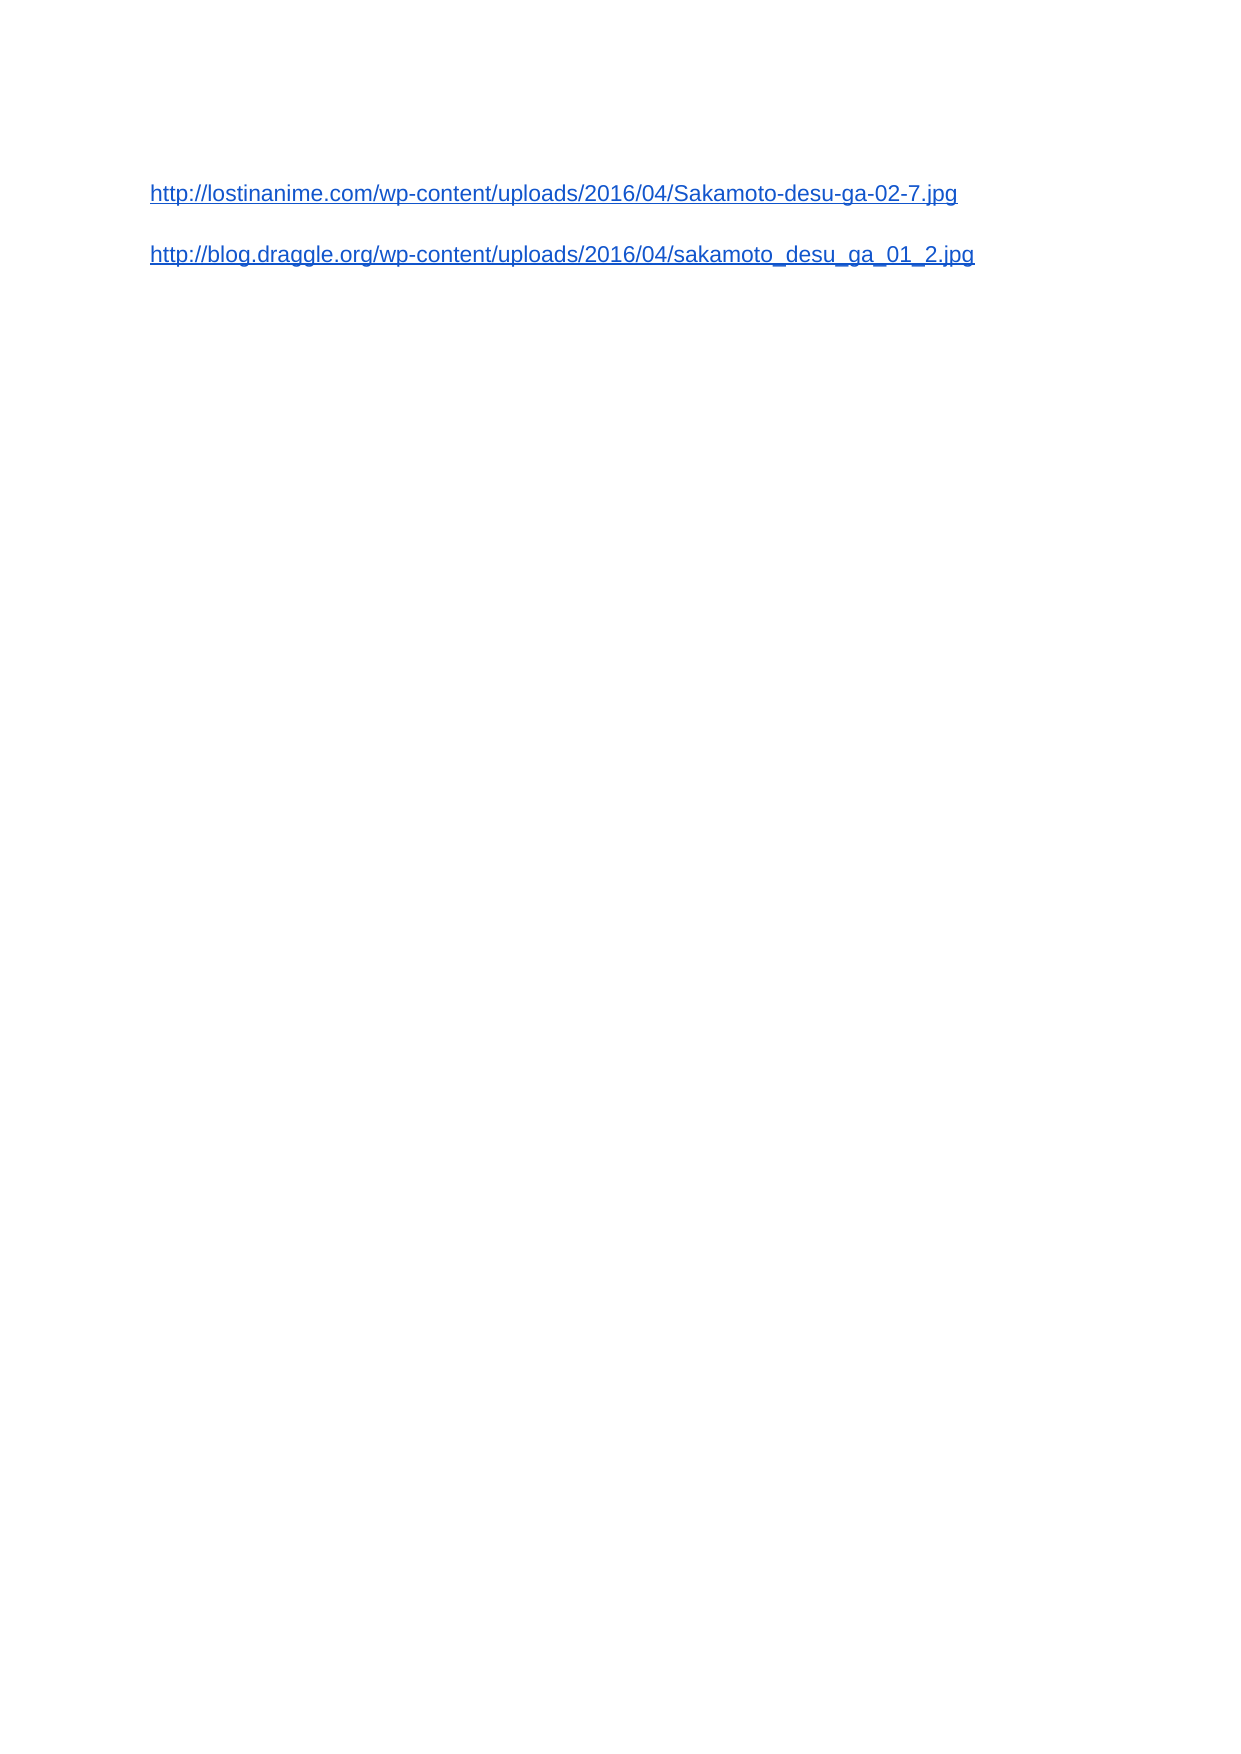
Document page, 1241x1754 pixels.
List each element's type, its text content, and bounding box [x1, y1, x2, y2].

text http://lostinanime.com/wp-content/uploads/2016/04/Sakamoto-desu-ga-02-7.jpg [150, 180, 1090, 207]
text http://blog.draggle.org/wp-content/uploads/2016/04/sakamoto_desu_ga_01_2.jpg [150, 241, 1090, 267]
